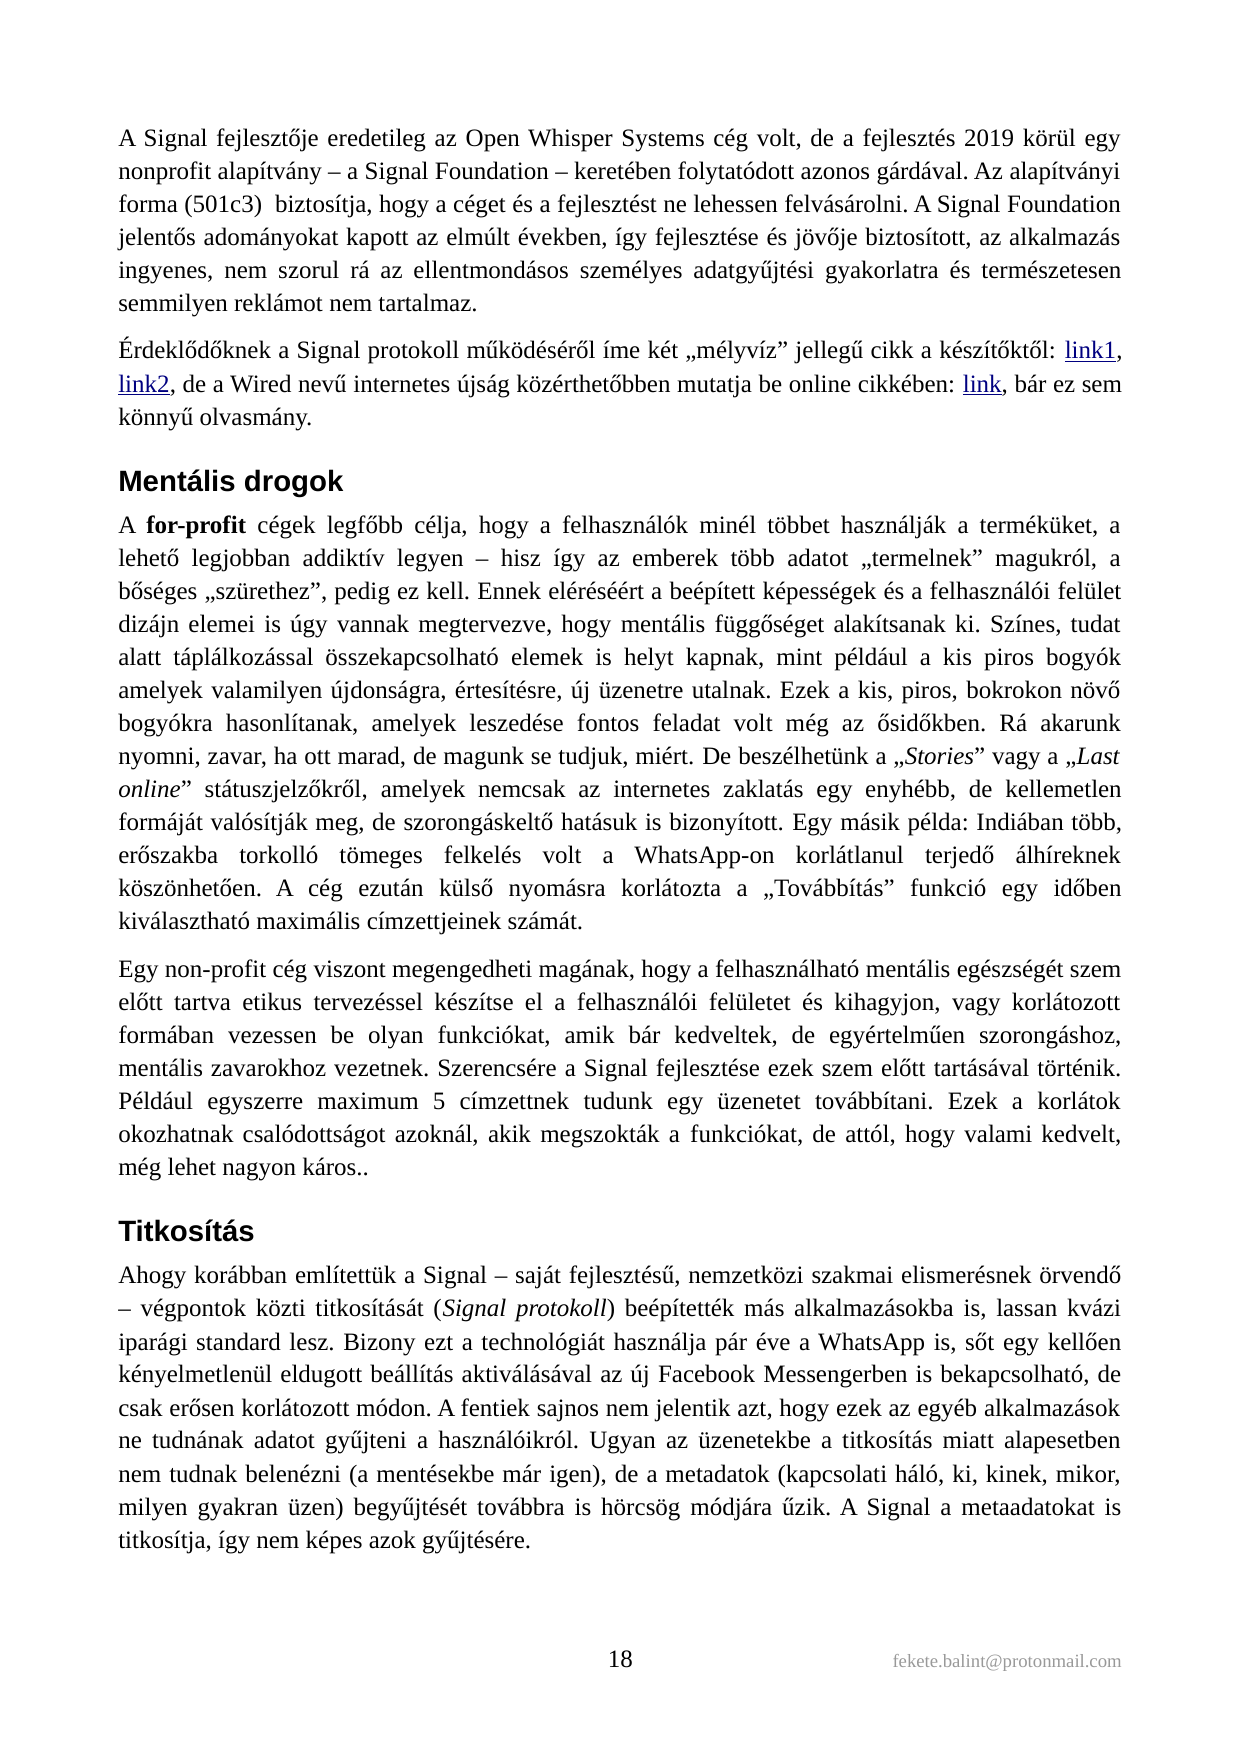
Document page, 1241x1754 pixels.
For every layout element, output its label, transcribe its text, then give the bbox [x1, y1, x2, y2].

text Ahogy korábban említettük a Signal – saját fejlesztésű, nemzetközi szakmai elismerésnek örvendő – végpontok közti titkosítását (Signal protokoll) beépítették más alkalmazásokba is, lassan kvázi iparági standard lesz. Bizony ezt a technológiát használja pár éve a WhatsApp is, sőt egy kellően kényelmetlenül eldugott beállítás aktiválásával az új Facebook Messengerben is bekapcsolható, de csak erősen korlátozott módon. A fentiek sajnos nem jelentik azt, hogy ezek az egyéb alkalmazások ne tudnának adatot gyűjteni a használóikról. Ugyan az üzenetekbe a titkosítás miatt alapesetben nem tudnak belenézni (a mentésekbe már igen), de a metadatok (kapcsolati háló, ki, kinek, mikor, milyen gyakran üzen) begyűjtését továbbra is hörcsög módjára űzik. A Signal a metaadatokat is titkosítja, így nem képes azok gyűjtésére. [118, 1261, 1122, 1553]
subtitle Mentális drogok [118, 464, 1122, 498]
text A for-profit cégek legfőbb célja, hogy a felhasználók minél többet használják a terméküket, a lehető legjobban addiktív legyen – hisz így az emberek több adatot „termelnek” magukról, a bőséges „szürethez”, pedig ez kell. Ennek eléréséért a beépített képességek és a felhasználói felület dizájn elemei is úgy vannak megtervezve, hogy mentális függőséget alakítsanak ki. Színes, tudat alatt táplálkozással összekapcsolható elemek is helyt kapnak, mint például a kis piros bogyók amelyek valamilyen újdonságra, értesítésre, új üzenetre utalnak. Ezek a kis, piros, bokrokon növő bogyókra hasonlítanak, amelyek leszedése fontos feladat volt még az ősidőkben. Rá akarunk nyomni, zavar, ha ott marad, de magunk se tudjuk, miért. De beszélhetünk a „Stories” vagy a „Last online” státuszjelzőkről, amelyek nemcsak az internetes zaklatás egy enyhébb, de kellemetlen formáját valósítják meg, de szorongáskeltő hatásuk is bizonyított. Egy másik példa: Indiában több, erőszakba torkolló tömeges felkelés volt a WhatsApp-on korlátlanul terjedő álhíreknek köszönhetően. A cég ezután külső nyomásra korlátozta a „Továbbítás” funkció egy időben kiválasztható maximális címzettjeinek számát. [118, 510, 1122, 935]
subtitle Titkosítás [118, 1214, 1122, 1248]
text A Signal fejlesztője eredetileg az Open Whisper Systems cég volt, de a fejlesztés 2019 körül egy nonprofit alapítvány – a Signal Foundation – keretében folytatódott azonos gárdával. Az alapítványi forma (501c3) biztosítja, hogy a céget és a fejlesztést ne lehessen felvásárolni. A Signal Foundation jelentős adományokat kapott az elmúlt években, így fejlesztése és jövője biztosított, az alkalmazás ingyenes, nem szorul rá az ellentmondásos személyes adatgyűjtési gyakorlatra és természetesen semmilyen reklámot nem tartalmaz. [118, 123, 1122, 317]
text Érdeklődőknek a Signal protokoll működéséről íme két „mélyvíz” jellegű cikk a készítőktől: link1, link2, de a Wired nevű internetes újság közérthetőbben mutatja be online cikkében: link, bár ez sem könnyű olvasmány. [118, 336, 1122, 430]
text Egy non-profit cég viszont megengedheti magának, hogy a felhasználható mentális egészségét szem előtt tartva etikus tervezéssel készítse el a felhasználói felületet és kihagyjon, vagy korlátozott formában vezessen be olyan funkciókat, amik bár kedveltek, de egyértelműen szorongáshoz, mentális zavarokhoz vezetnek. Szerencsére a Signal fejlesztése ezek szem előtt tartásával történik. Például egyszerre maximum 5 címzettnek tudunk egy üzenetet továbbítani. Ezek a korlátok okozhatnak csalódottságot azoknál, akik megszokták a funkciókat, de attól, hogy valami kedvelt, még lehet nagyon káros.. [118, 954, 1122, 1181]
